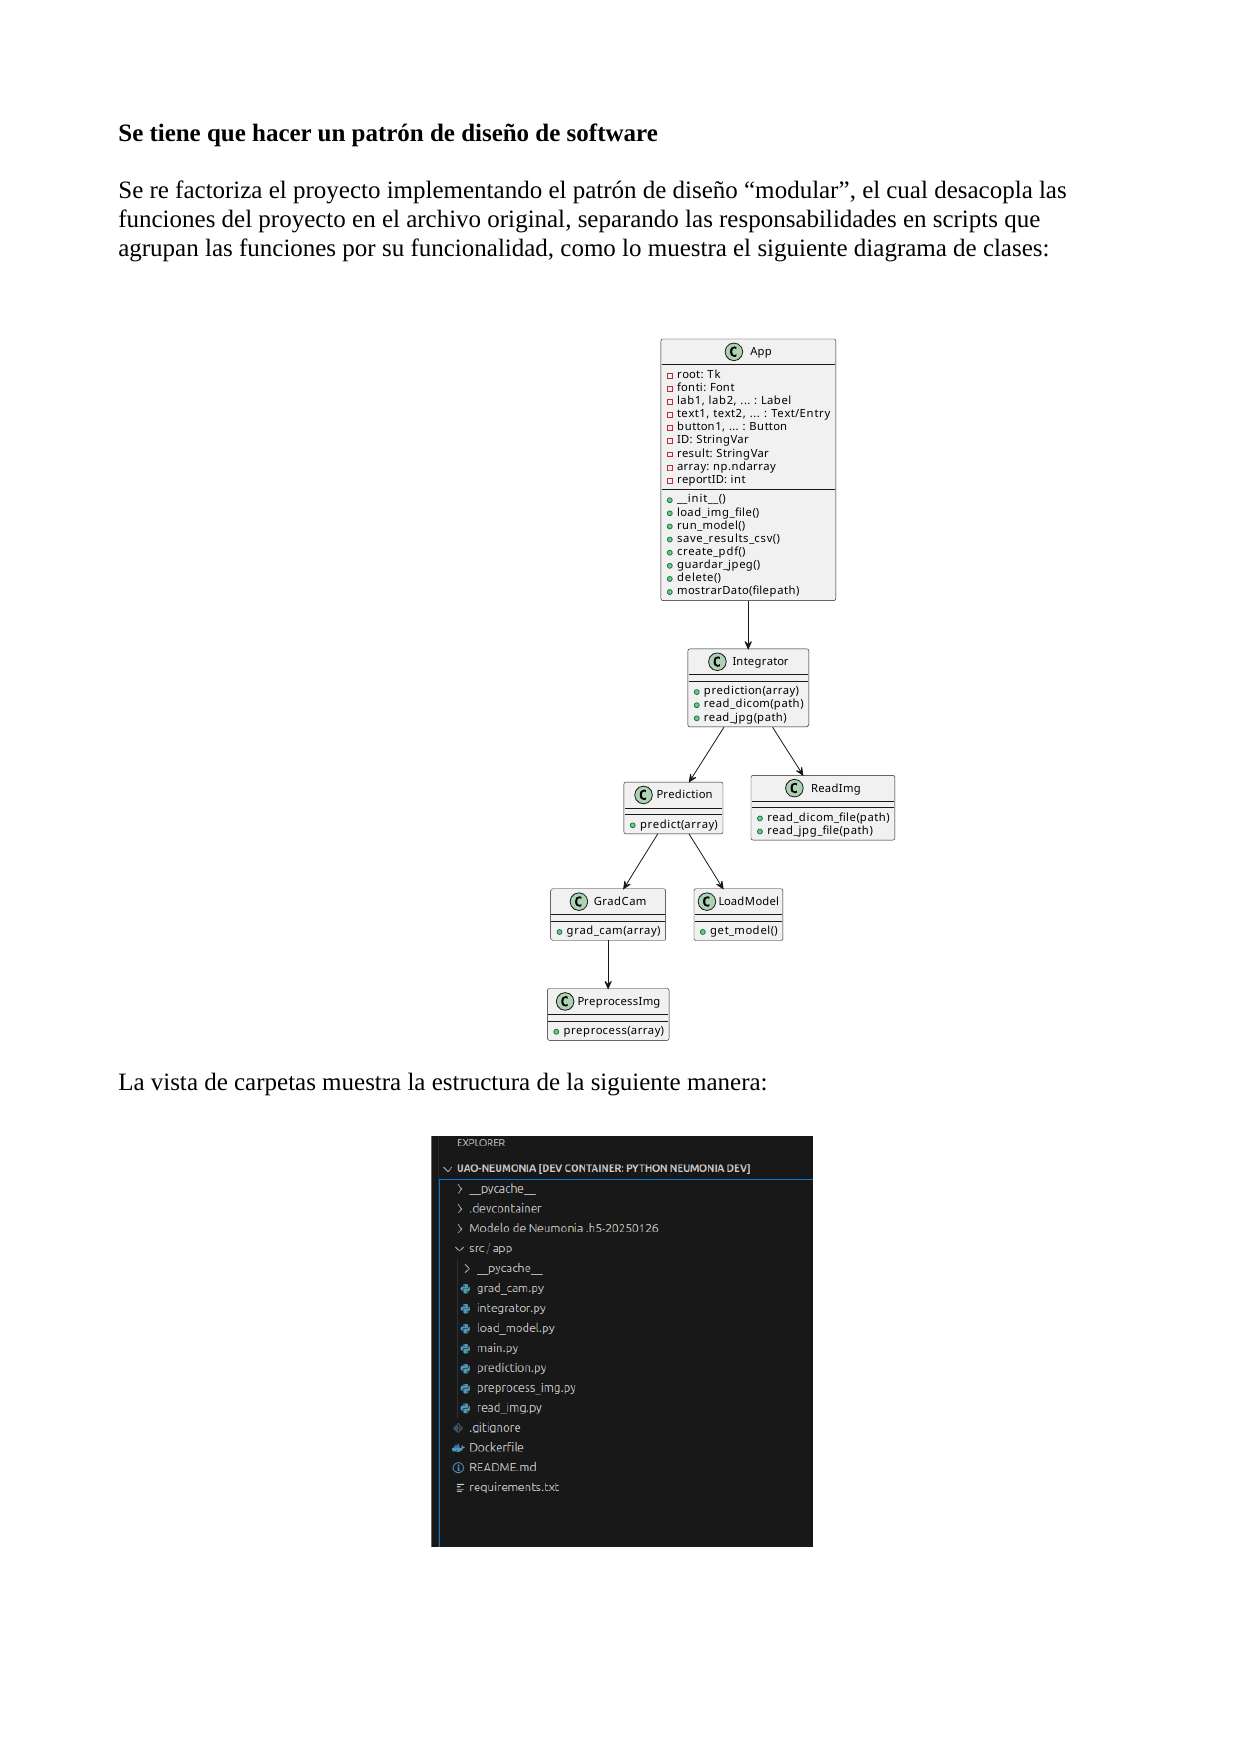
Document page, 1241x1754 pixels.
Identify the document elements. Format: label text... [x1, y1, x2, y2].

text La vista de carpetas muestra la estructura de la siguiente manera: [118, 1067, 1122, 1096]
text Se tiene que hacer un patrón de diseño de software [118, 118, 1122, 147]
picture [431, 1136, 813, 1547]
text Se re factoriza el proyecto implementando el patrón de diseño “modular”, el cual desacopla las funciones del proyecto en el archivo original, separando las responsabilidades en scripts que agrupan las funciones por su funcionalidad, como lo muestra el siguiente diagrama de clases: [118, 176, 1122, 262]
